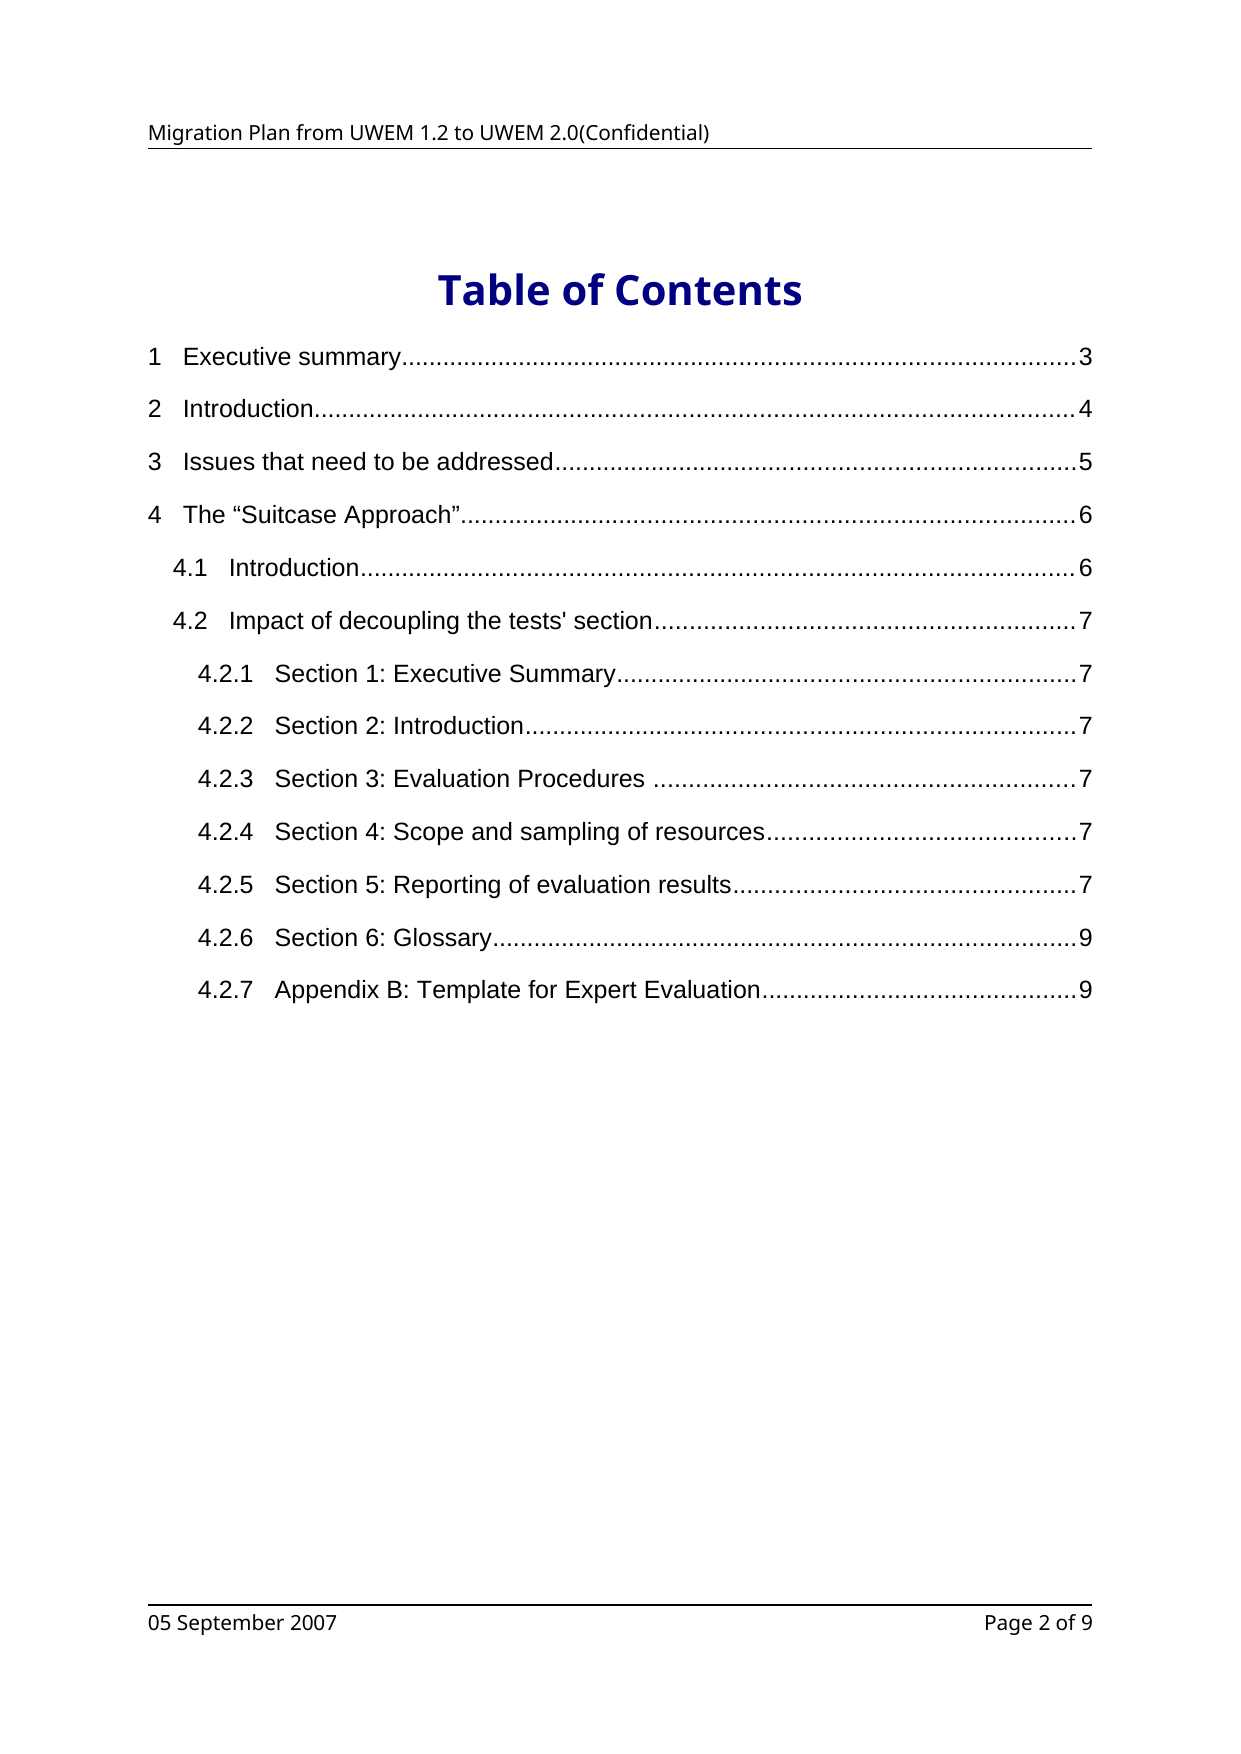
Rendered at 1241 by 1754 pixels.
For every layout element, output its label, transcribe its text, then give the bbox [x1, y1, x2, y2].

text 3 Issues that need to be addressed 5 [148, 448, 1092, 476]
text 4.2.6 Section 6: Glossary 9 [198, 923, 1092, 951]
text 1 Executive summary 3 [148, 342, 1092, 370]
text 4.2.7 Appendix B: Template for Expert Evaluation 9 [198, 976, 1092, 1004]
text 4.2.1 Section 1: Executive Summary 7 [198, 659, 1092, 687]
subtitle Table of Contents [148, 261, 1092, 318]
text 4.2.2 Section 2: Introduction 7 [198, 712, 1092, 740]
text 4.2.3 Section 3: Evaluation Procedures 7 [198, 765, 1092, 793]
text 4.2.5 Section 5: Reporting of evaluation results 7 [198, 871, 1092, 898]
text 2 Introduction 4 [148, 395, 1092, 423]
text 4.1 Introduction 6 [173, 554, 1092, 582]
text 4.2 Impact of decoupling the tests' section 7 [173, 606, 1092, 634]
text 4 The “Suitcase Approach” 6 [148, 501, 1092, 529]
text 4.2.4 Section 4: Scope and sampling of resources 7 [198, 818, 1092, 846]
